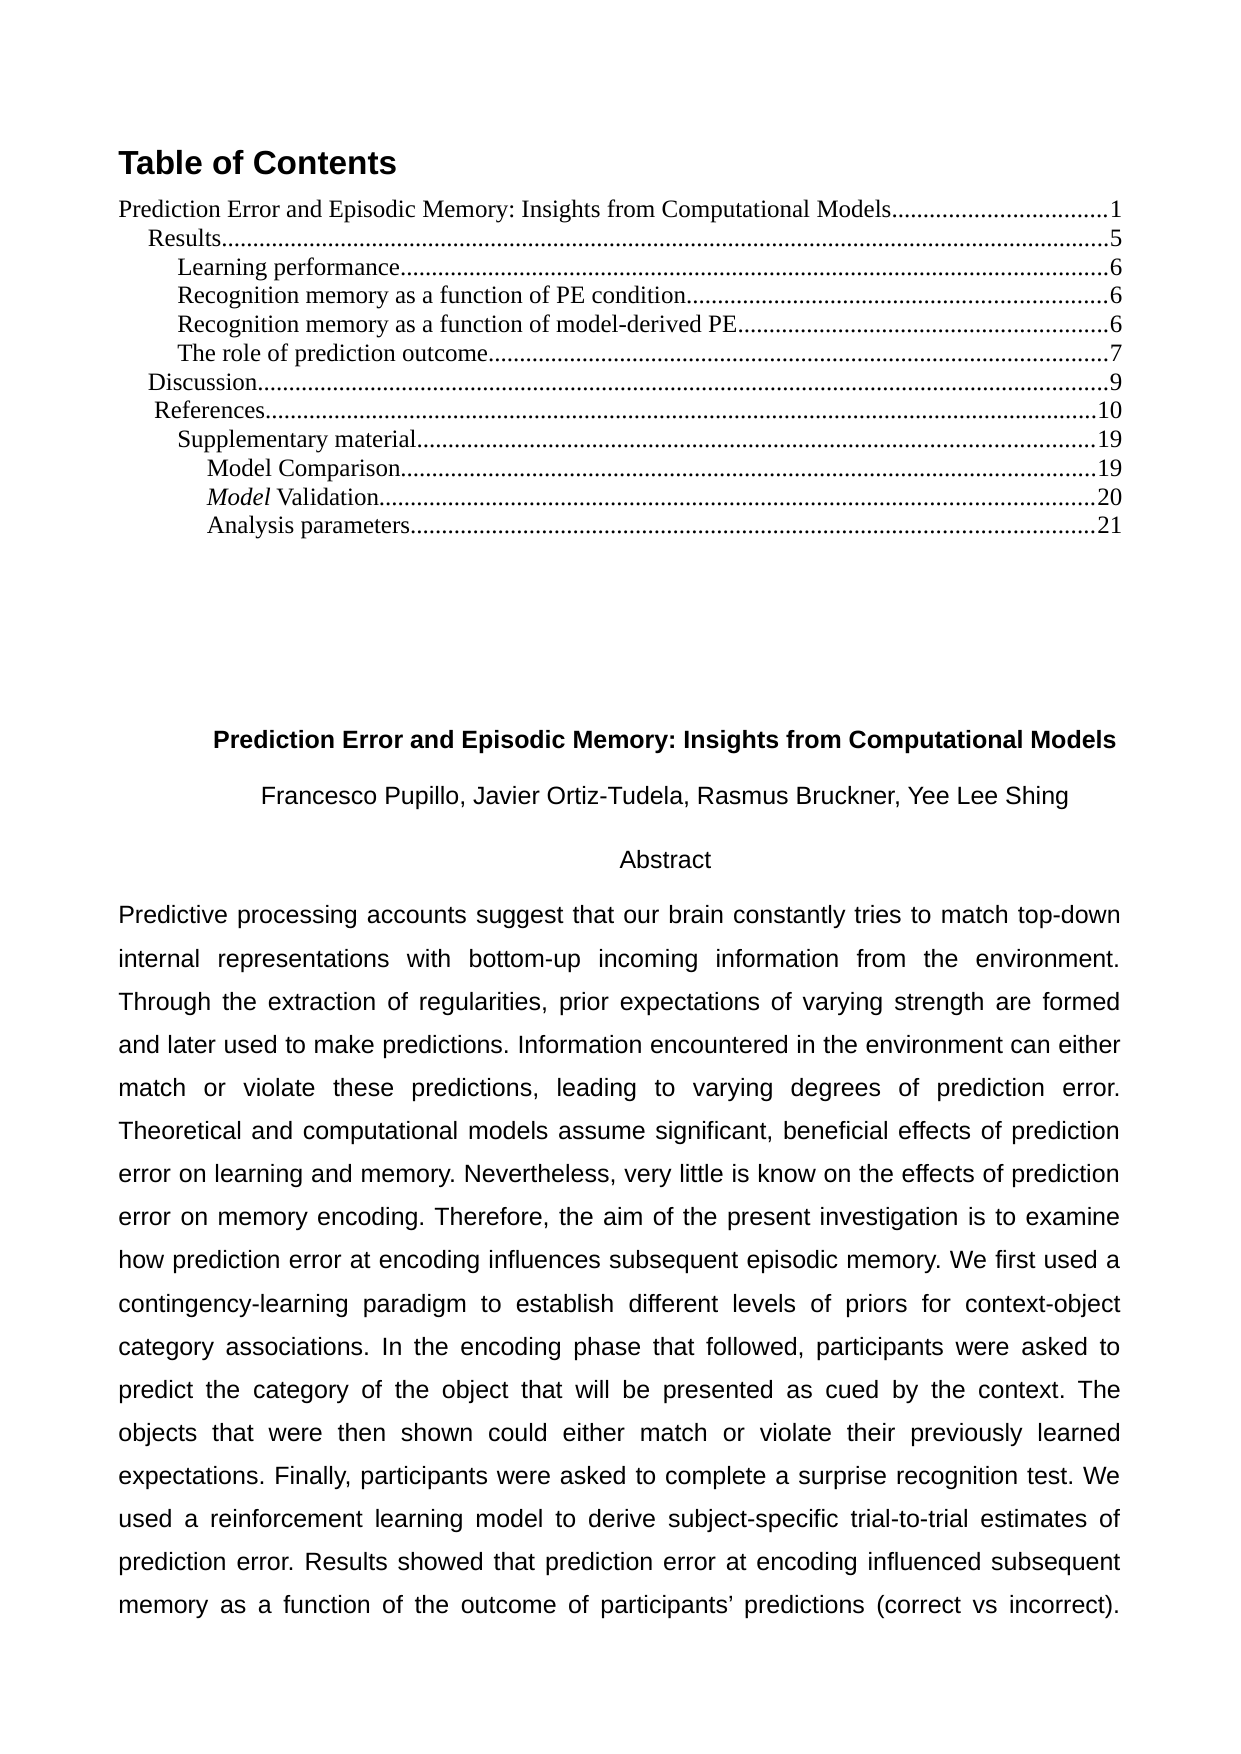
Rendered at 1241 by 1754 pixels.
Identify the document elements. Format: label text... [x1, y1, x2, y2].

text References 10 [148, 395, 1122, 424]
text Learning performance 6 [177, 252, 1122, 280]
text Analysis parameters 21 [207, 510, 1122, 539]
text Discussion 9 [148, 367, 1122, 395]
text Recognition memory as a function of model-derived PE 6 [177, 309, 1122, 338]
text Francesco Pupillo, Javier Ortiz-Tudela, Rasmus Bruckner, Yee Lee Shing [118, 781, 1122, 810]
subtitle Abstract [118, 845, 1122, 874]
text Supplementary material 19 [177, 424, 1122, 453]
text Prediction Error and Episodic Memory: Insights from Computational Models 1 [118, 194, 1122, 223]
subtitle Table of Contents [118, 143, 1122, 182]
text Model Validation 20 [207, 482, 1122, 510]
text Results 5 [148, 223, 1122, 252]
text Recognition memory as a function of PE condition 6 [177, 280, 1122, 309]
subtitle Prediction Error and Episodic Memory: Insights from Computational Models [118, 725, 1122, 754]
text Predictive processing accounts suggest that our brain constantly tries to match top-down internal representations with bottom-up incoming information from the environment. Through the extraction of regularities, prior expectations of varying strength are formed and later used to make predictions. Information encountered in the environment can either match or violate these predictions, leading to varying degrees of prediction error. Theoretical and computational models assume significant, beneficial effects of prediction error on learning and memory. Nevertheless, very little is know on the effects of prediction error on memory encoding. Therefore, the aim of the present investigation is to examine how prediction error at encoding influences subsequent episodic memory. We first used a contingency-learning paradigm to establish different levels of priors for context-object category associations. In the encoding phase that followed, participants were asked to predict the category of the object that will be presented as cued by the context. The objects that were then shown could either match or violate their previously learned expectations. Finally, participants were asked to complete a surprise recognition test. We used a reinforcement learning model to derive subject-specific trial-to-trial estimates of prediction error. Results showed that prediction error at encoding influenced subsequent memory as a function of the outcome of participants’ predictions (correct vs incorrect). [118, 901, 1122, 1619]
text The role of prediction outcome 7 [177, 338, 1122, 367]
text Model Comparison 19 [207, 453, 1122, 482]
